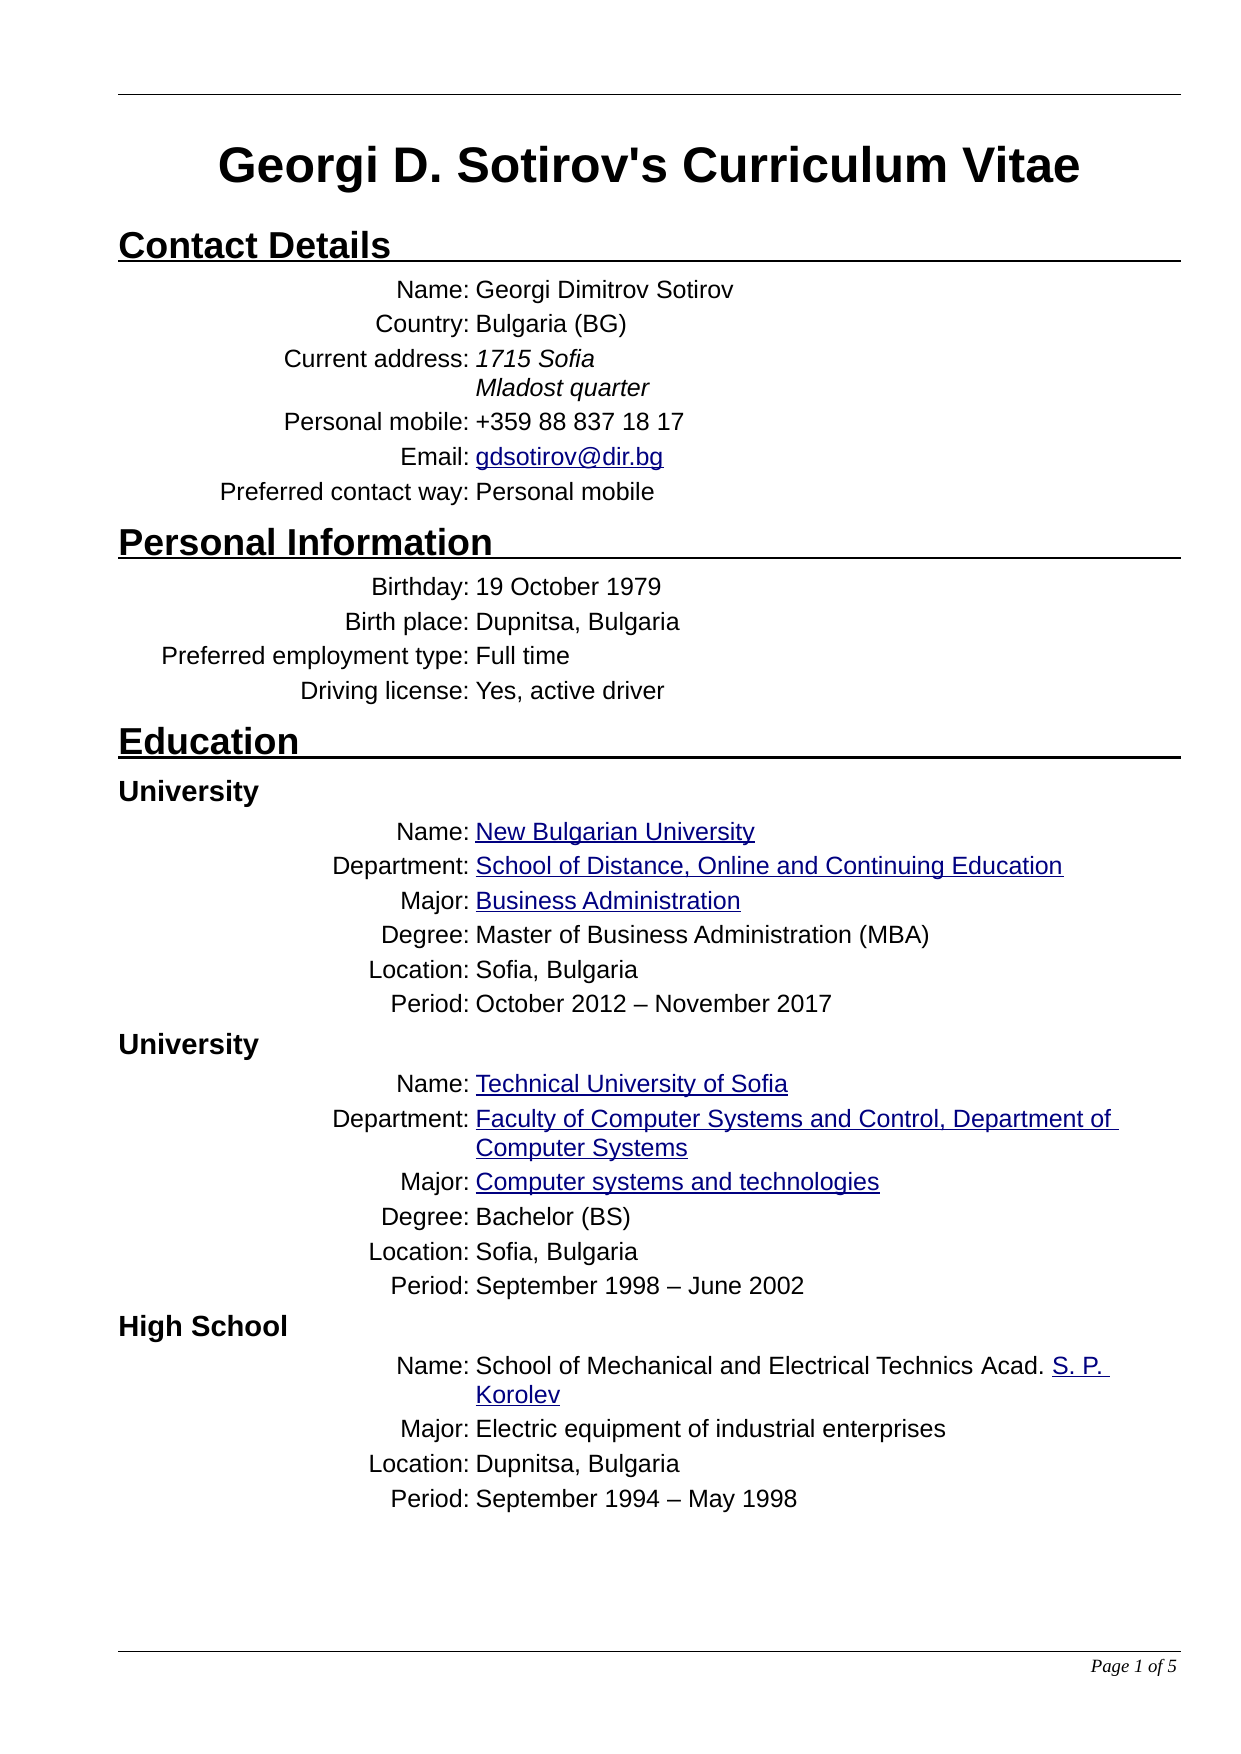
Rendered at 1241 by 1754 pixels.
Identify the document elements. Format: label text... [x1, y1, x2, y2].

table_header Name: [118, 1067, 472, 1101]
subtitle University [118, 1027, 1181, 1061]
subtitle University [118, 774, 1181, 808]
table_cell School of Distance, Online and Continuing Education [473, 848, 1182, 883]
table_cell Sofia, Bulgaria [473, 1234, 1182, 1268]
subtitle Contact Details [118, 223, 1181, 260]
table_cell Dupnitsa, Bulgaria [473, 1446, 1182, 1481]
subtitle Georgi D. Sotirov's Curriculum Vitae [118, 136, 1181, 193]
subtitle [118, 262, 1181, 266]
table_cell Degree: [118, 1199, 472, 1234]
table_cell +359 88 837 18 17 [473, 405, 1182, 439]
table_cell Bachelor (BS) [473, 1199, 1182, 1234]
subtitle Education [118, 719, 1181, 756]
table_header 19 October 1979 [473, 569, 1182, 604]
table_cell Faculty of Computer Systems and Control, Department of Computer Systems [473, 1101, 1182, 1164]
table_cell Major: [118, 1165, 472, 1199]
table_cell Location: [118, 1446, 472, 1481]
table_header Technical University of Sofia [473, 1067, 1182, 1101]
table_cell Full time [473, 638, 1182, 673]
table_header Georgi Dimitrov Sotirov [473, 272, 1182, 307]
table_header School of Mechanical and Electrical Technics Acad. S. P. Korolev [473, 1348, 1182, 1412]
table_cell September 1994 – May 1998 [473, 1481, 1182, 1515]
table_cell Business Administration [473, 883, 1182, 917]
table_cell Department: [118, 1101, 472, 1164]
table_cell 1715 Sofia Mladost quarter [473, 341, 1182, 404]
table_cell September 1998 – June 2002 [473, 1268, 1182, 1303]
table_cell October 2012 – November 2017 [473, 987, 1182, 1021]
table_cell Dupnitsa, Bulgaria [473, 604, 1182, 638]
table_cell Major: [118, 1412, 472, 1446]
table_cell Driving license: [118, 673, 472, 707]
table_cell Master of Business Administration (MBA) [473, 918, 1182, 952]
table_header Name: [118, 814, 472, 848]
table_cell Major: [118, 883, 472, 917]
table_cell Sofia, Bulgaria [473, 952, 1182, 987]
table_cell Location: [118, 952, 472, 987]
table_header Name: [118, 272, 472, 307]
table_cell Personal mobile [473, 474, 1182, 508]
table_cell Period: [118, 1268, 472, 1303]
subtitle Personal Information [118, 520, 1181, 557]
table_cell Preferred employment type: [118, 638, 472, 673]
table_cell Yes, active driver [473, 673, 1182, 707]
table_cell Current address: [118, 341, 472, 404]
table_cell Personal mobile: [118, 405, 472, 439]
subtitle [118, 559, 1181, 563]
table_cell Period: [118, 1481, 472, 1515]
table_cell Period: [118, 987, 472, 1021]
subtitle High School [118, 1309, 1181, 1342]
table_cell Department: [118, 848, 472, 883]
table_cell gdsotirov@dir.bg [473, 439, 1182, 474]
table_cell Preferred contact way: [118, 474, 472, 508]
table_cell Bulgaria (BG) [473, 307, 1182, 341]
table_header Name: [118, 1348, 472, 1412]
table_cell Location: [118, 1234, 472, 1268]
table_header New Bulgarian University [473, 814, 1182, 848]
table_cell Birth place: [118, 604, 472, 638]
table_cell Electric equipment of industrial enterprises [473, 1412, 1182, 1446]
table_header Birthday: [118, 569, 472, 604]
table_cell Country: [118, 307, 472, 341]
table_cell Degree: [118, 918, 472, 952]
table_cell Computer systems and technologies [473, 1165, 1182, 1199]
table_cell Email: [118, 439, 472, 474]
